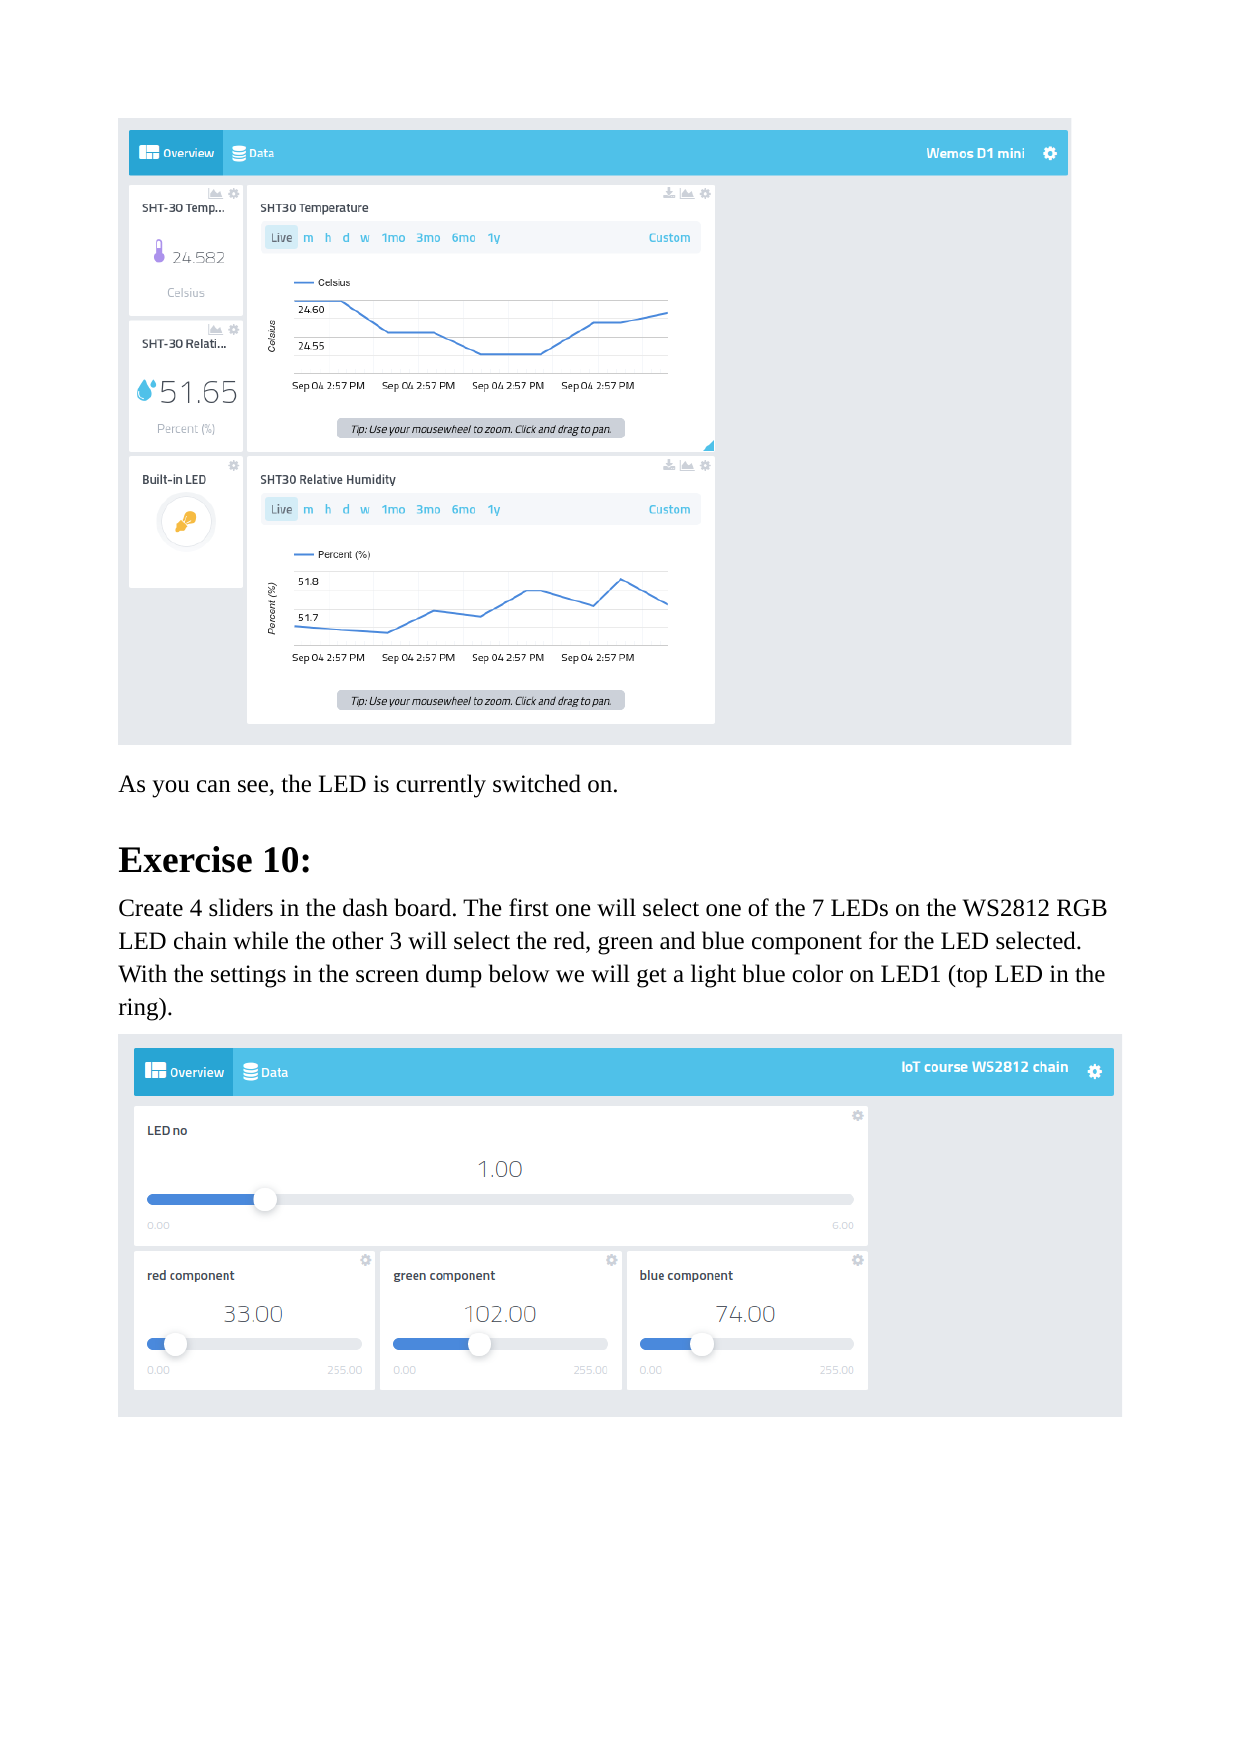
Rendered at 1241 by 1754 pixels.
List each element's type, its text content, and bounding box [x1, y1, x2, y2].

subtitle Exercise 10: [118, 837, 1122, 880]
text As you can see, the LED is currently switched on. [118, 769, 1122, 798]
picture [118, 1034, 1123, 1417]
picture [118, 118, 1072, 745]
text Create 4 sliders in the dash board. The first one will select one of the 7 LEDs on the WS2812 RGB LED chain while the other 3 will select the red, green and blue component for the LED selected. With the settings in the screen dump below we will get a light blue color on LED1 (top LED in the ring). [118, 893, 1122, 1021]
